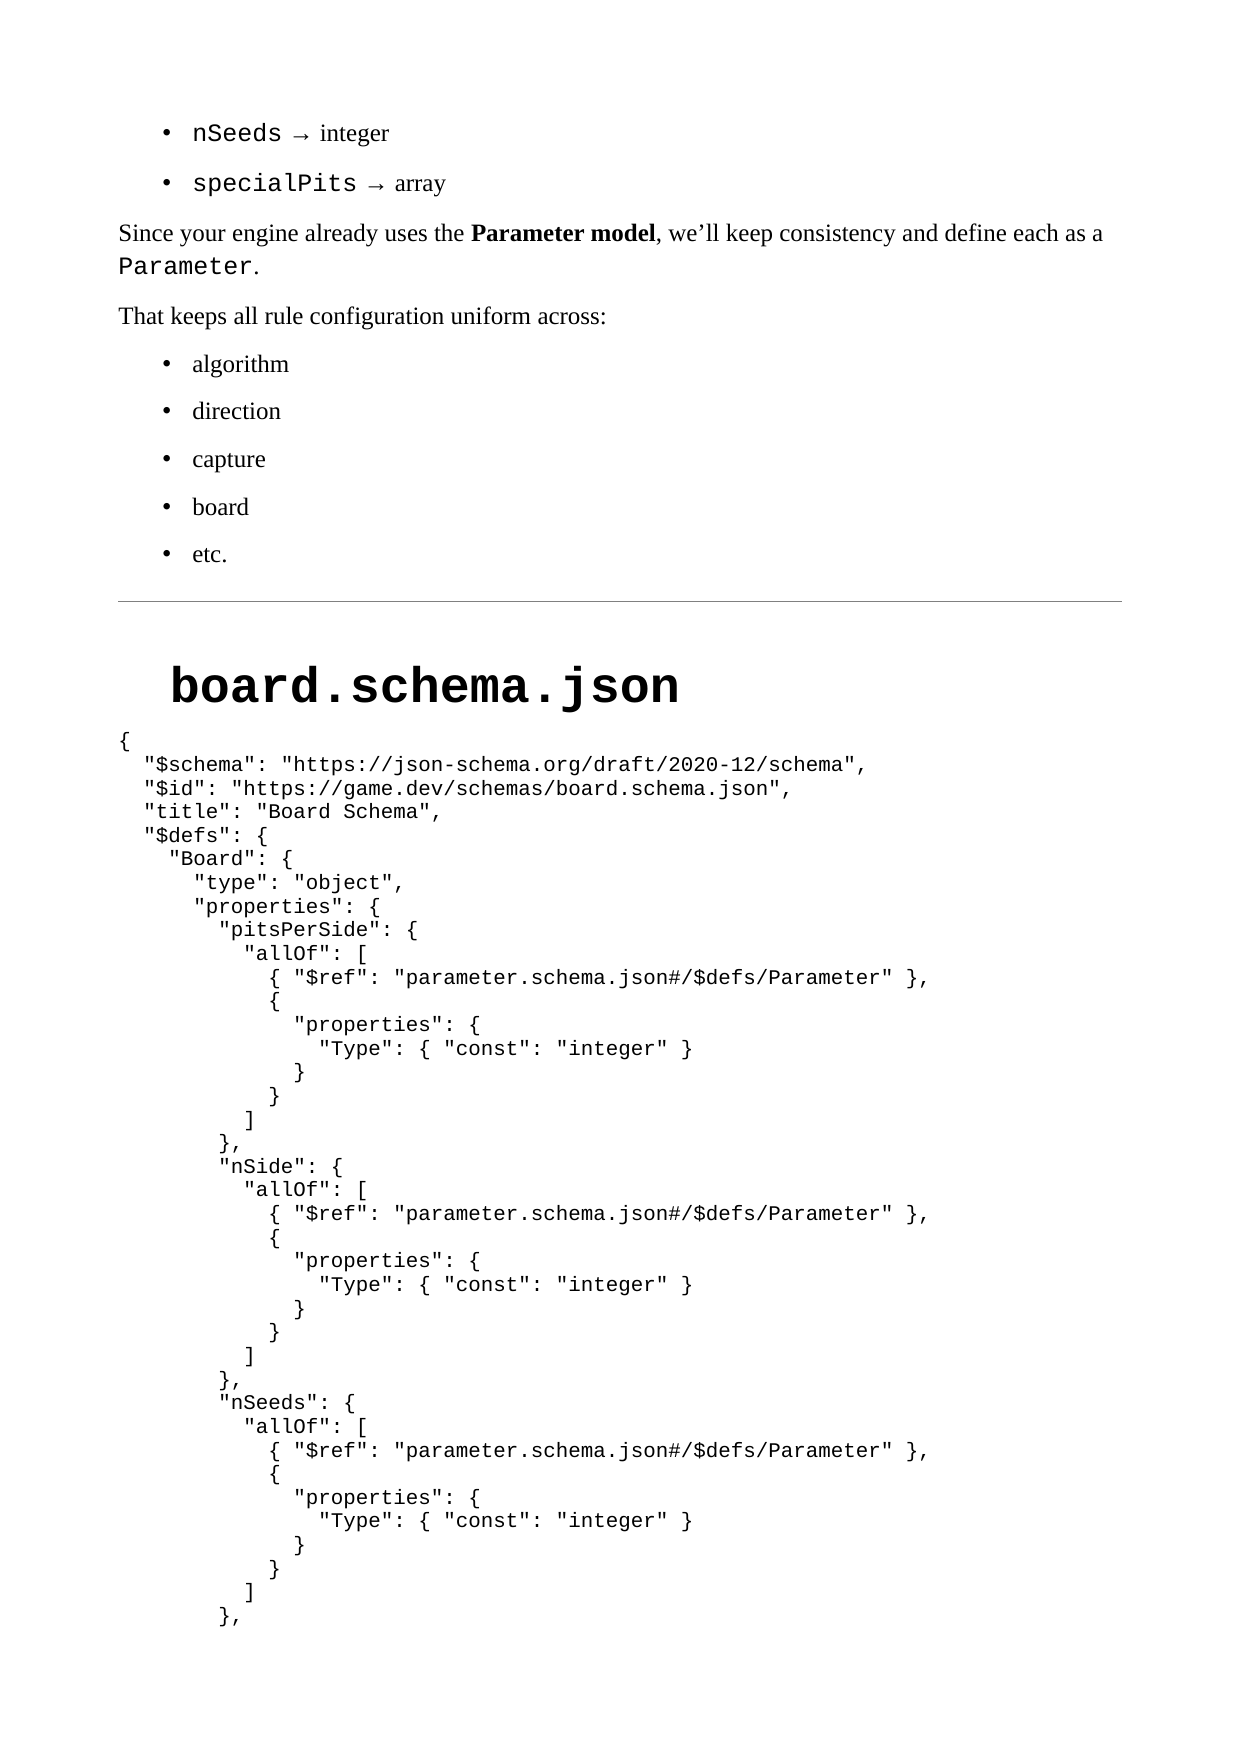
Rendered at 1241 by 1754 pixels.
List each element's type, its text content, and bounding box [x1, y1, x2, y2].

text { "$ref": "parameter.schema.json#/$defs/Parameter" }, [118, 1439, 1122, 1463]
list nSeeds → integer [162, 118, 1122, 149]
text { "$ref": "parameter.schema.json#/$defs/Parameter" }, [118, 967, 1122, 990]
text "type": "object", [118, 872, 1122, 896]
text "allOf": [ [118, 1179, 1122, 1203]
text { [118, 1463, 1122, 1487]
text "Type": { "const": "integer" } [118, 1038, 1122, 1061]
text "Type": { "const": "integer" } [118, 1274, 1122, 1298]
text } [118, 1061, 1122, 1085]
subtitle ✅ board.schema.json [118, 656, 1122, 718]
text }, [118, 1369, 1122, 1392]
text ] [118, 1345, 1122, 1369]
list direction [162, 396, 1122, 425]
text "nSide": { [118, 1156, 1122, 1179]
text "allOf": [ [118, 943, 1122, 967]
list board [162, 492, 1122, 520]
text { [118, 1227, 1122, 1250]
text } [118, 1558, 1122, 1581]
text "allOf": [ [118, 1416, 1122, 1439]
text "properties": { [118, 1250, 1122, 1274]
list etc. [162, 539, 1122, 568]
list specialPits → array [162, 168, 1122, 199]
text That keeps all rule configuration uniform across: [118, 301, 1122, 330]
text ] [118, 1108, 1122, 1132]
text "nSeeds": { [118, 1392, 1122, 1416]
text "Type": { "const": "integer" } [118, 1511, 1122, 1534]
text "$schema": "https://json-schema.org/draft/2020-12/schema", [118, 754, 1122, 777]
text }, [118, 1132, 1122, 1156]
list capture [162, 444, 1122, 473]
text "pitsPerSide": { [118, 919, 1122, 943]
text { [118, 990, 1122, 1014]
text "$id": "https://game.dev/schemas/board.schema.json", [118, 777, 1122, 801]
text }, [118, 1605, 1122, 1629]
text } [118, 1321, 1122, 1345]
text } [118, 1534, 1122, 1558]
text "Board": { [118, 848, 1122, 872]
text "properties": { [118, 1487, 1122, 1511]
list algorithm [162, 349, 1122, 377]
text } [118, 1298, 1122, 1321]
text { [118, 730, 1122, 754]
text } [118, 1085, 1122, 1108]
text "title": "Board Schema", [118, 801, 1122, 825]
text { "$ref": "parameter.schema.json#/$defs/Parameter" }, [118, 1203, 1122, 1227]
text "properties": { [118, 1014, 1122, 1038]
text "$defs": { [118, 825, 1122, 848]
text ] [118, 1581, 1122, 1605]
text Since your engine already uses the Parameter model, we’ll keep consistency and define each as a Parameter. [118, 218, 1122, 282]
text "properties": { [118, 896, 1122, 919]
